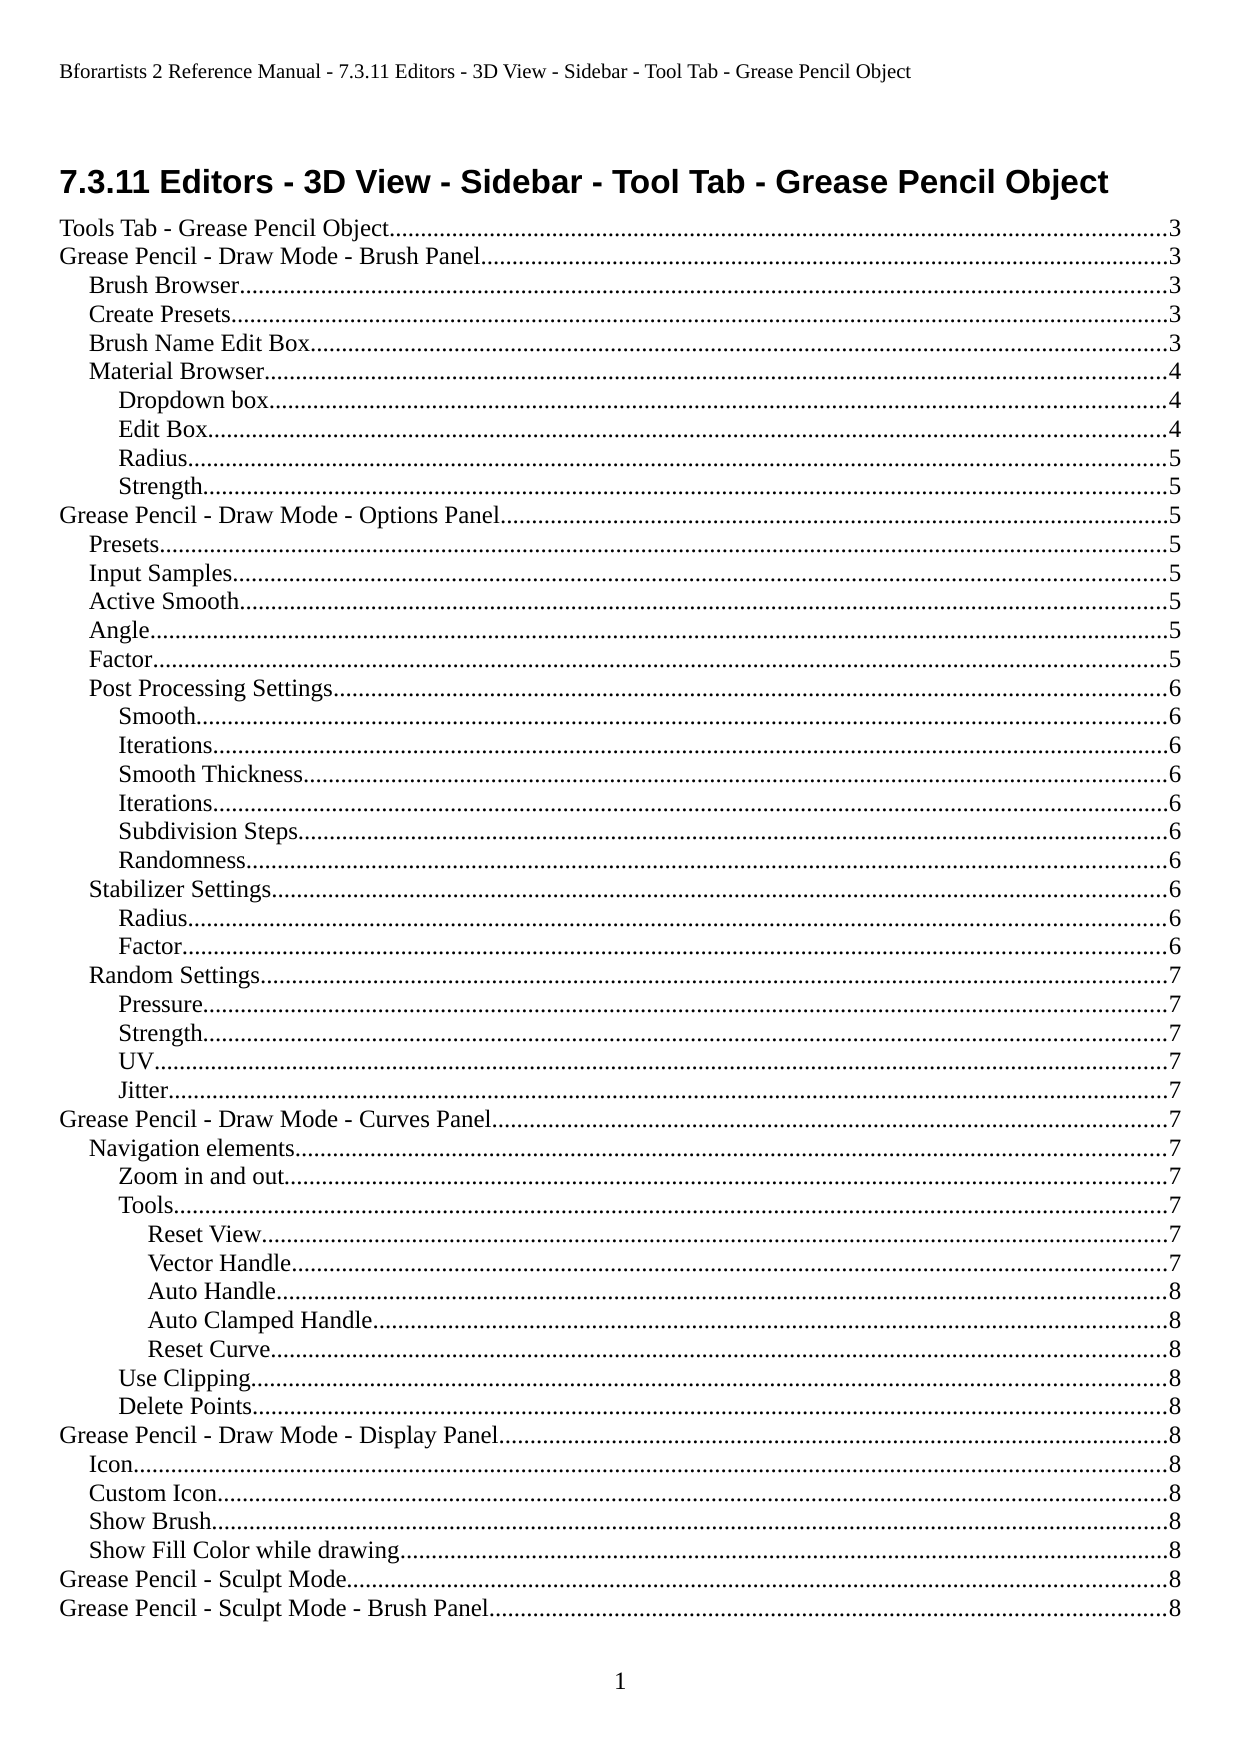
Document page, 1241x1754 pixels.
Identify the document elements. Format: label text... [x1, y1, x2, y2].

text Strength 5 [118, 471, 1181, 500]
text Material Browser 4 [88, 356, 1181, 385]
text Auto Clamped Handle 8 [147, 1305, 1181, 1334]
text Tools 7 [118, 1190, 1181, 1219]
text Radius 5 [118, 443, 1181, 471]
text Edit Box 4 [118, 414, 1181, 443]
text Reset View 7 [147, 1219, 1181, 1248]
text Grease Pencil - Draw Mode - Brush Panel 3 [59, 241, 1181, 270]
text Use Clipping 8 [118, 1363, 1181, 1391]
text Stabilizer Settings 6 [88, 874, 1181, 903]
text Brush Browser 3 [88, 270, 1181, 299]
text Grease Pencil - Sculpt Mode - Brush Panel 8 [59, 1593, 1181, 1621]
text Icon 8 [88, 1449, 1181, 1478]
text Create Presets 3 [88, 299, 1181, 328]
text Input Samples 5 [88, 558, 1181, 586]
subtitle 7.3.11 Editors - 3D View - Sidebar - Tool Tab - Grease Pencil Object [59, 162, 1181, 200]
text Pressure 7 [118, 989, 1181, 1018]
text Vector Handle 7 [147, 1248, 1181, 1276]
text Subdivision Steps 6 [118, 816, 1181, 845]
text Show Fill Color while drawing 8 [88, 1535, 1181, 1564]
text Strength 7 [118, 1018, 1181, 1046]
text Grease Pencil - Draw Mode - Curves Panel 7 [59, 1104, 1181, 1133]
text Brush Name Edit Box 3 [88, 328, 1181, 356]
text Dropdown box 4 [118, 385, 1181, 414]
text Randomness 6 [118, 845, 1181, 874]
text Random Settings 7 [88, 960, 1181, 989]
text Radius 6 [118, 903, 1181, 931]
text Grease Pencil - Sculpt Mode 8 [59, 1564, 1181, 1593]
text Navigation elements 7 [88, 1133, 1181, 1161]
text Smooth 6 [118, 701, 1181, 730]
text Custom Icon 8 [88, 1478, 1181, 1506]
text Iterations 6 [118, 730, 1181, 759]
text Post Processing Settings 6 [88, 673, 1181, 701]
text Show Brush 8 [88, 1506, 1181, 1535]
text Smooth Thickness 6 [118, 759, 1181, 788]
text Iterations 6 [118, 788, 1181, 816]
text UV 7 [118, 1046, 1181, 1075]
text Presets 5 [88, 529, 1181, 558]
text Auto Handle 8 [147, 1276, 1181, 1305]
text Grease Pencil - Draw Mode - Options Panel 5 [59, 500, 1181, 529]
text Factor 5 [88, 644, 1181, 673]
text Zoom in and out 7 [118, 1161, 1181, 1190]
text Jitter 7 [118, 1075, 1181, 1104]
text Grease Pencil - Draw Mode - Display Panel 8 [59, 1420, 1181, 1449]
text Factor 6 [118, 931, 1181, 960]
text Angle 5 [88, 615, 1181, 644]
text Tools Tab - Grease Pencil Object 3 [59, 213, 1181, 241]
text Active Smooth 5 [88, 586, 1181, 615]
text Reset Curve 8 [147, 1334, 1181, 1363]
text Delete Points 8 [118, 1391, 1181, 1420]
